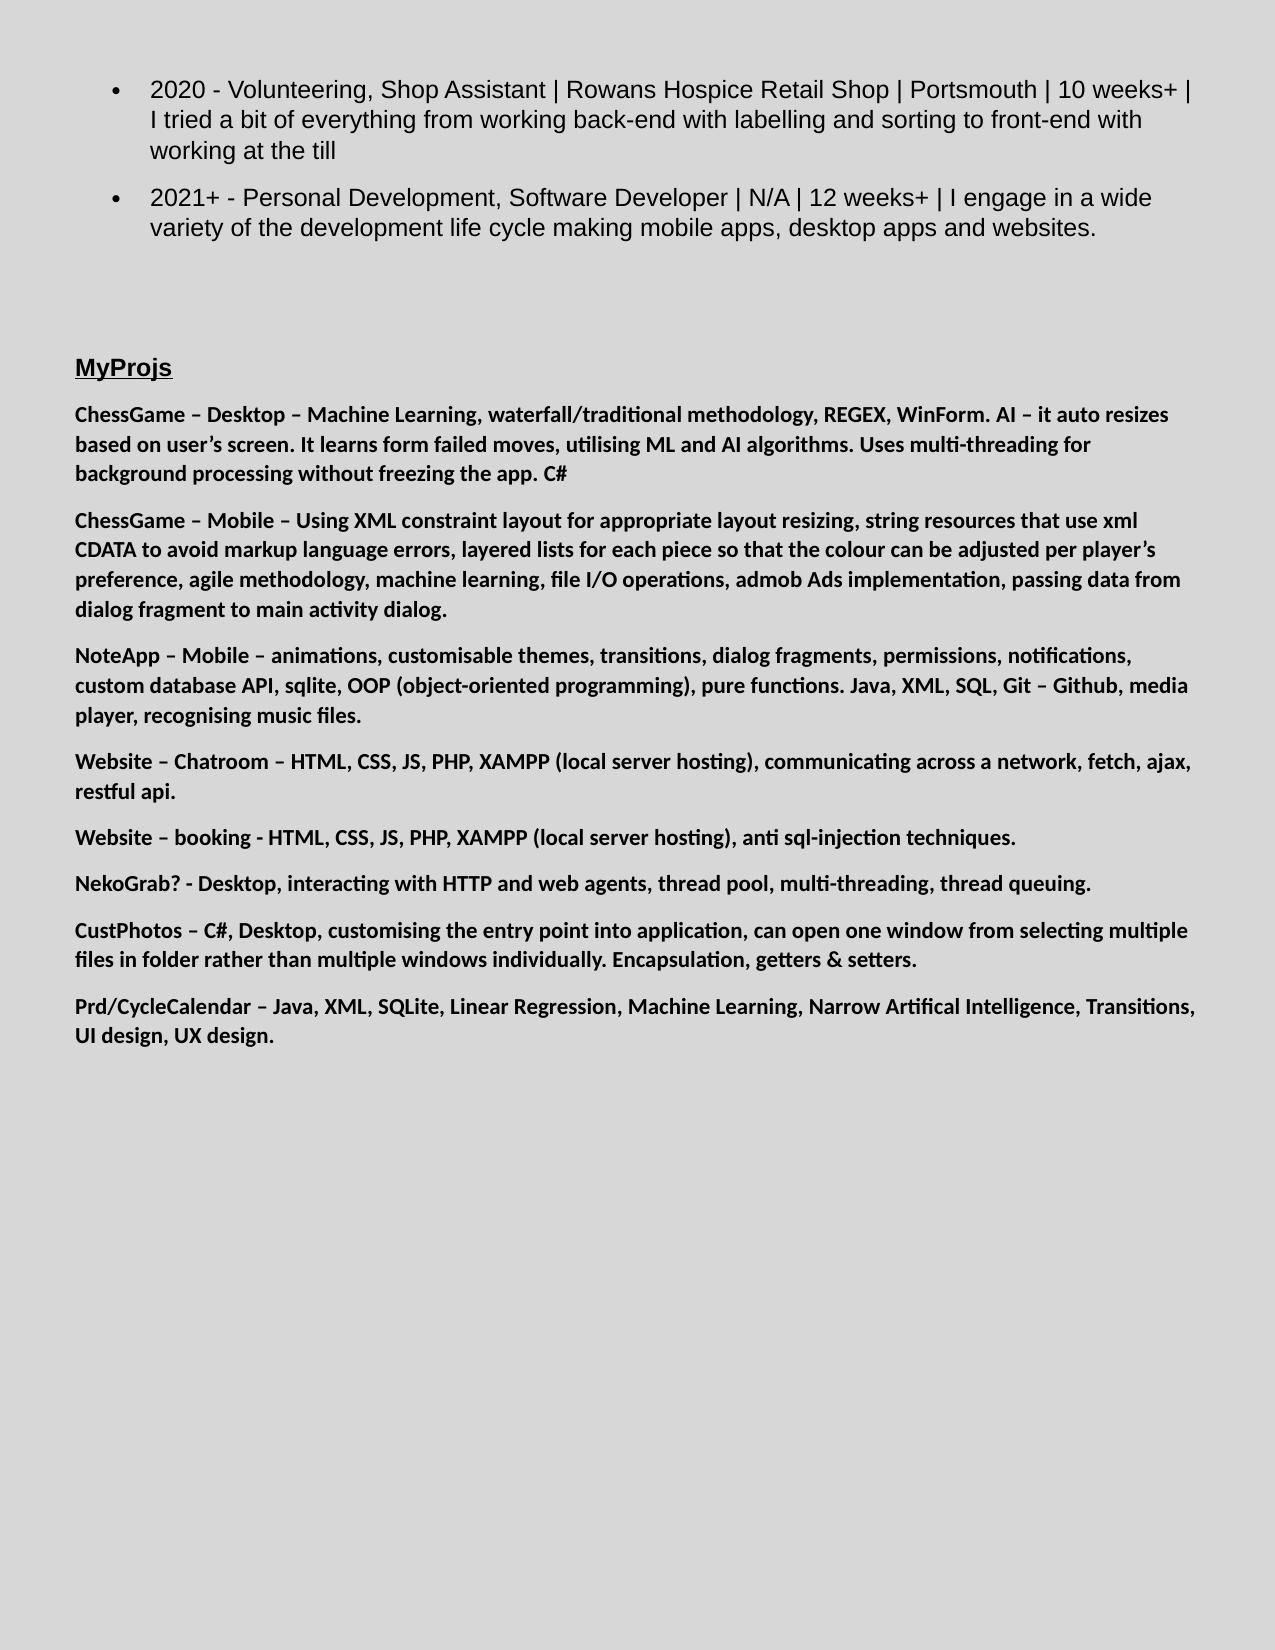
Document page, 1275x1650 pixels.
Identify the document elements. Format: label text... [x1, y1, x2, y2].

text Prd/CycleCalendar – Java, XML, SQLite, Linear Regression, Machine Learning, Narrow Artifical Intelligence, Transitions, UI design, UX design. [75, 992, 1200, 1049]
text NekoGrab? - Desktop, interacting with HTTP and web agents, thread pool, multi-threading, thread queuing. [75, 869, 1200, 897]
list 2021+ - Personal Development, Software Developer | N/A | 12 weeks+ | I engage in a wide variety of the development life cycle making mobile apps, desktop apps and websites. [112, 183, 1200, 242]
text ChessGame – Desktop – Machine Learning, waterfall/traditional methodology, REGEX, WinForm. AI – it auto resizes based on user’s screen. It learns form failed moves, utilising ML and AI algorithms. Uses multi-threading for background processing without freezing the app. C# [75, 400, 1200, 488]
text Website – booking - HTML, CSS, JS, PHP, XAMPP (local server hosting), anti sql-injection techniques. [75, 823, 1200, 851]
text Website – Chatroom – HTML, CSS, JS, PHP, XAMPP (local server hosting), communicating across a network, fetch, ajax, restful api. [75, 747, 1200, 805]
text CustPhotos – C#, Desktop, customising the entry point into application, can open one window from selecting multiple files in folder rather than multiple windows individually. Encapsulation, getters & setters. [75, 916, 1200, 973]
text MyProjs [75, 353, 1200, 382]
text ChessGame – Mobile – Using XML constraint layout for appropriate layout resizing, string resources that use xml CDATA to avoid markup language errors, layered lists for each piece so that the colour can be adjusted per player’s preference, agile methodology, machine learning, file I/O operations, admob Ads implementation, passing data from dialog fragment to main activity dialog. [75, 506, 1200, 623]
text NoteApp – Mobile – animations, customisable themes, transitions, dialog fragments, permissions, notifications, custom database API, sqlite, OOP (object-oriented programming), pure functions. Java, XML, SQL, Git – Github, media player, recognising music files. [75, 641, 1200, 729]
list 2020 - Volunteering, Shop Assistant | Rowans Hospice Retail Shop | Portsmouth | 10 weeks+ | I tried a bit of everything from working back-end with labelling and sorting to front-end with working at the till [112, 75, 1200, 164]
